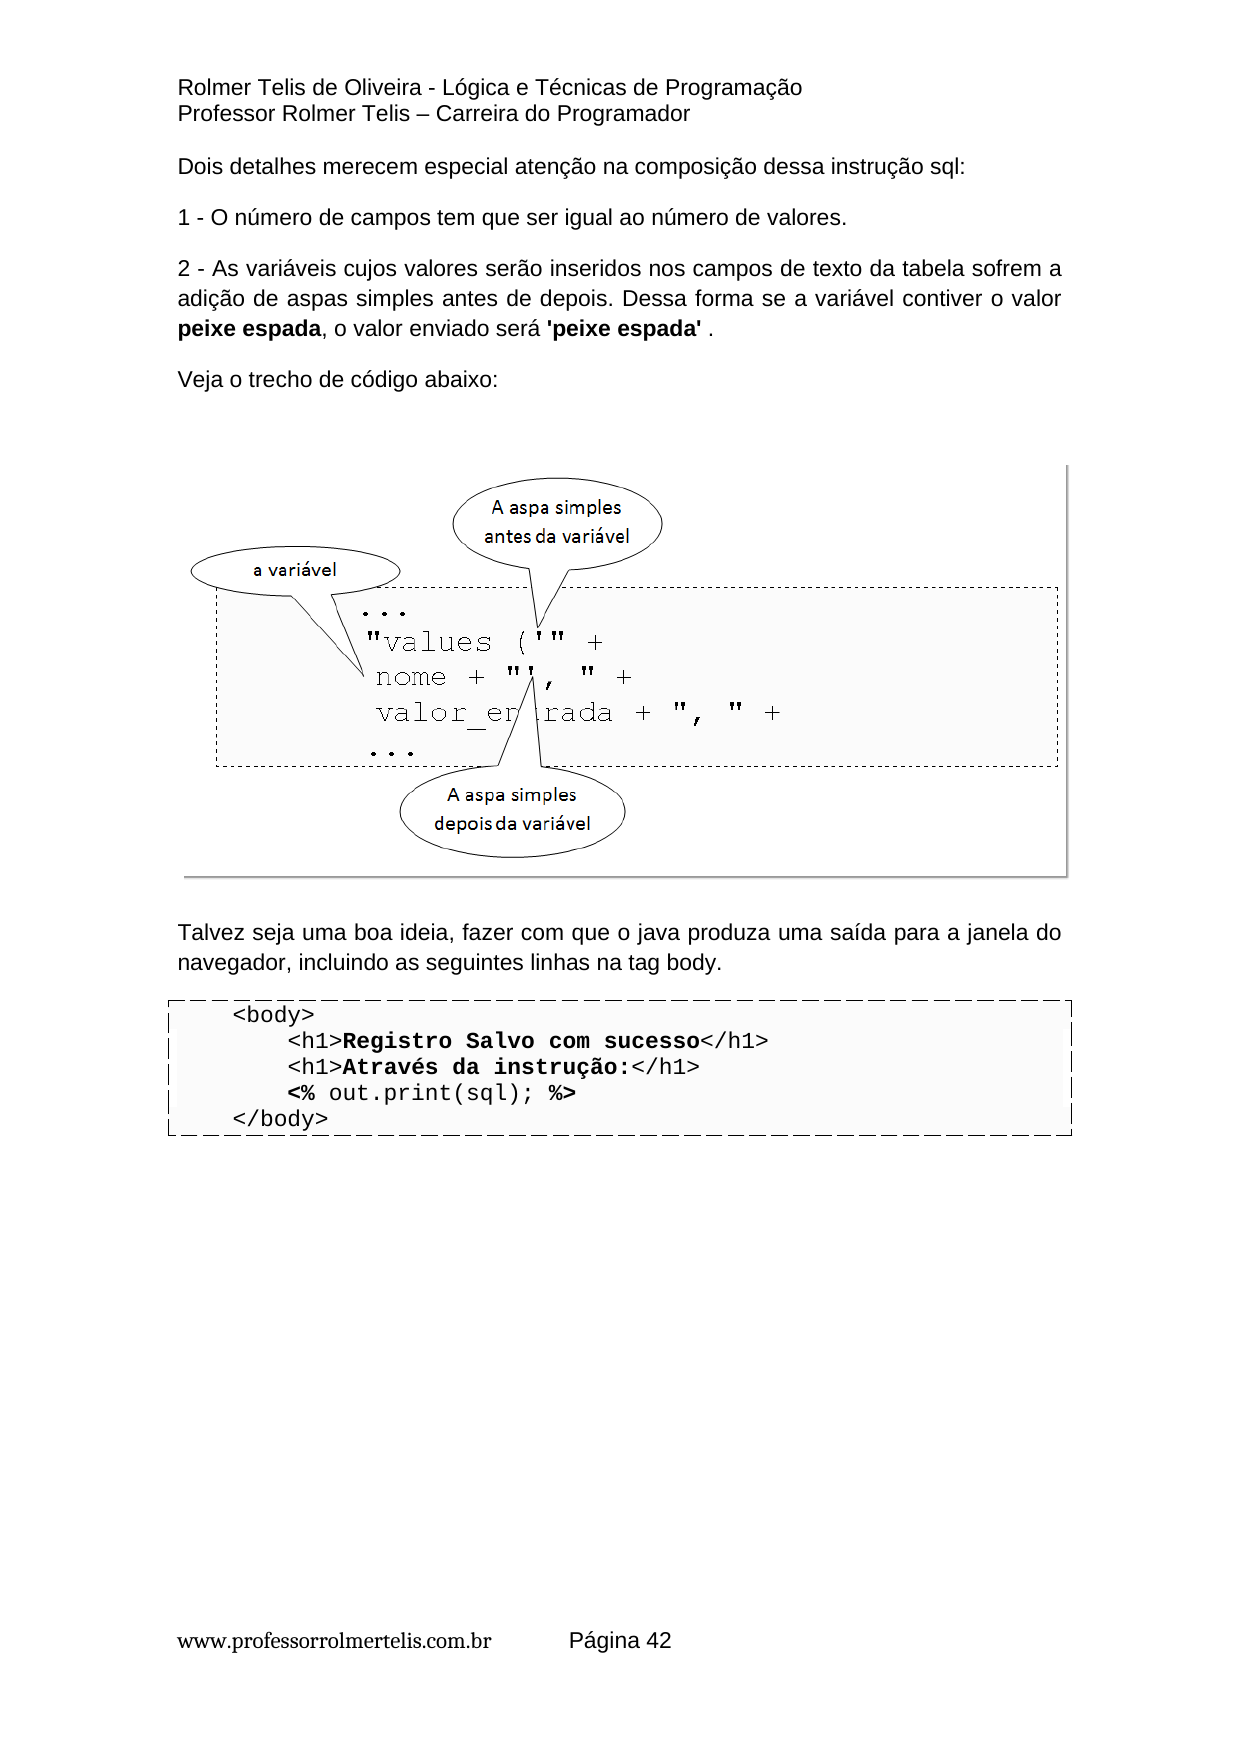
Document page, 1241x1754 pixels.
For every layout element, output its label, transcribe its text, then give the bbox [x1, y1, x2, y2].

picture [180, 460, 1066, 876]
text <% out.print(sql); %> [177, 1081, 1063, 1104]
text <body> [168, 1000, 1072, 1029]
text <h1>Registro Salvo com sucesso</h1> [177, 1029, 1063, 1055]
text Dois detalhes merecem especial atenção na composição dessa instrução sql: [177, 153, 1063, 179]
text 1 - O número de campos tem que ser igual ao número de valores. [177, 204, 1063, 230]
text 2 - As variáveis cujos valores serão inseridos nos campos de texto da tabela sofrem a adição de aspas simples antes de depois. Dessa forma se a variável contiver o valor peixe espada, o valor enviado será 'peixe espada' . [177, 255, 1063, 342]
text <h1>Através da instrução:</h1> [177, 1055, 1063, 1081]
text Talvez seja uma boa ideia, fazer com que o java produza uma saída para a janela do navegador, incluindo as seguintes linhas na tag body. [177, 468, 1063, 975]
text Veja o trecho de código abaixo: [177, 366, 1063, 393]
text </body> [168, 1104, 1072, 1136]
